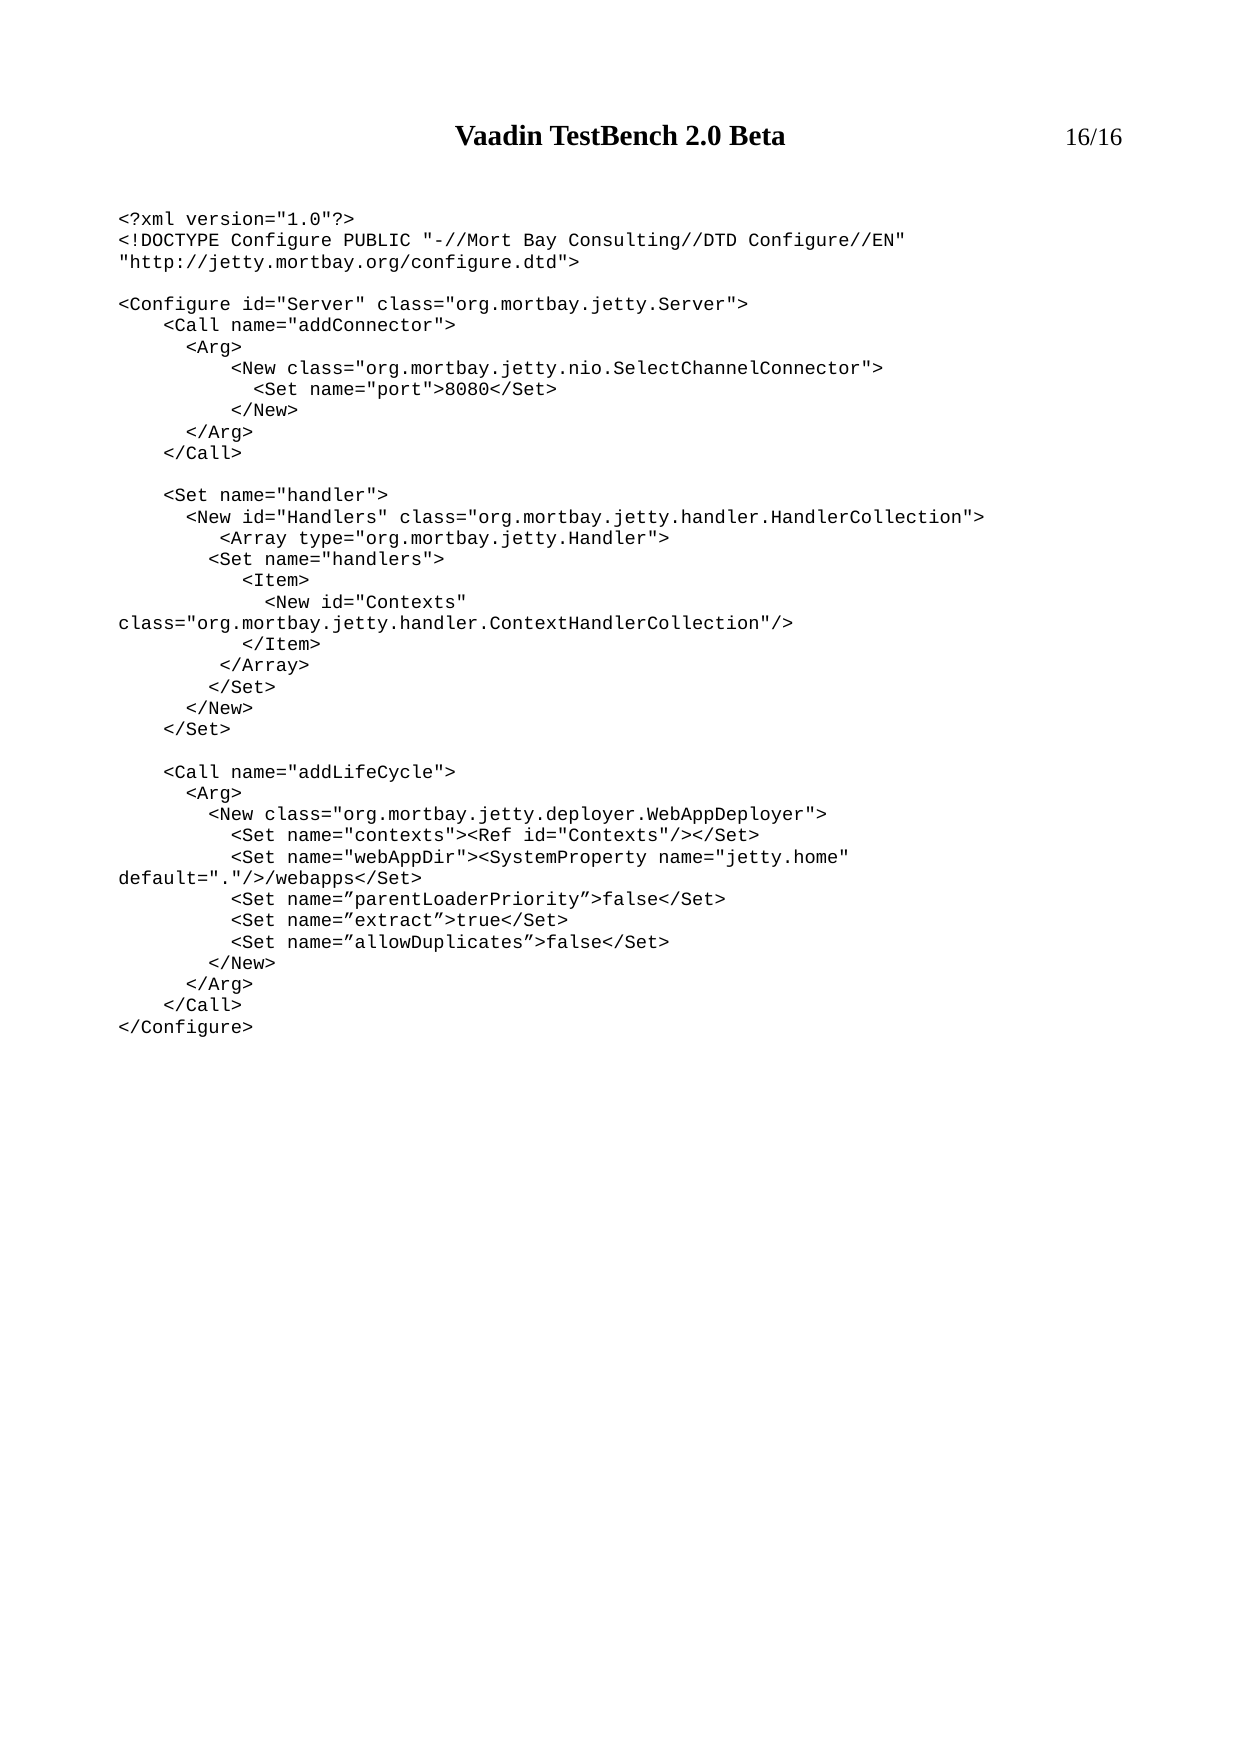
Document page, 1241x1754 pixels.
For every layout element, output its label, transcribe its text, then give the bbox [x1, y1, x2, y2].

text <Configure id="Server" class="org.mortbay.jetty.Server"> [118, 295, 1122, 316]
text </Call> [118, 996, 1122, 1017]
text </New> [118, 699, 1122, 720]
text </Set> [118, 677, 1122, 699]
text </Set> [118, 720, 1122, 741]
text <Arg> [118, 784, 1122, 805]
text </New> [118, 954, 1122, 975]
text </Arg> [118, 422, 1122, 444]
text <Set name="handlers"> [118, 550, 1122, 571]
text </Call> [118, 444, 1122, 465]
text <New id="Handlers" class="org.mortbay.jetty.handler.HandlerCollection"> [118, 507, 1122, 529]
text <Set name="contexts"><Ref id="Contexts"/></Set> [118, 826, 1122, 847]
text </Arg> [118, 975, 1122, 996]
text <Set name="handler"> [118, 486, 1122, 507]
text <Set name=”allowDuplicates”>false</Set> [118, 932, 1122, 954]
text <Call name="addConnector"> [118, 316, 1122, 337]
text <Set name=”parentLoaderPriority”>false</Set> [118, 890, 1122, 911]
text <?xml version="1.0"?> [118, 210, 1122, 231]
text <Set name=”extract”>true</Set> [118, 911, 1122, 932]
text <Call name="addLifeCycle"> [118, 762, 1122, 784]
text </New> [118, 401, 1122, 422]
text <New class="org.mortbay.jetty.nio.SelectChannelConnector"> [118, 359, 1122, 380]
text <New class="org.mortbay.jetty.deployer.WebAppDeployer"> [118, 805, 1122, 826]
text <Array type="org.mortbay.jetty.Handler"> [118, 529, 1122, 550]
text </Configure> [118, 1017, 1122, 1039]
text <Set name="port">8080</Set> [118, 380, 1122, 401]
text <Item> [118, 571, 1122, 592]
text </Item> [118, 635, 1122, 656]
text <Set name="webAppDir"><SystemProperty name="jetty.home" default="."/>/webapps</Set> [118, 847, 1122, 890]
text <!DOCTYPE Configure PUBLIC "-//Mort Bay Consulting//DTD Configure//EN" "http://jetty.mortbay.org/configure.dtd"> [118, 231, 1122, 274]
text <New id="Contexts" class="org.mortbay.jetty.handler.ContextHandlerCollection"/> [118, 592, 1122, 635]
text </Array> [118, 656, 1122, 677]
text <Arg> [118, 337, 1122, 359]
